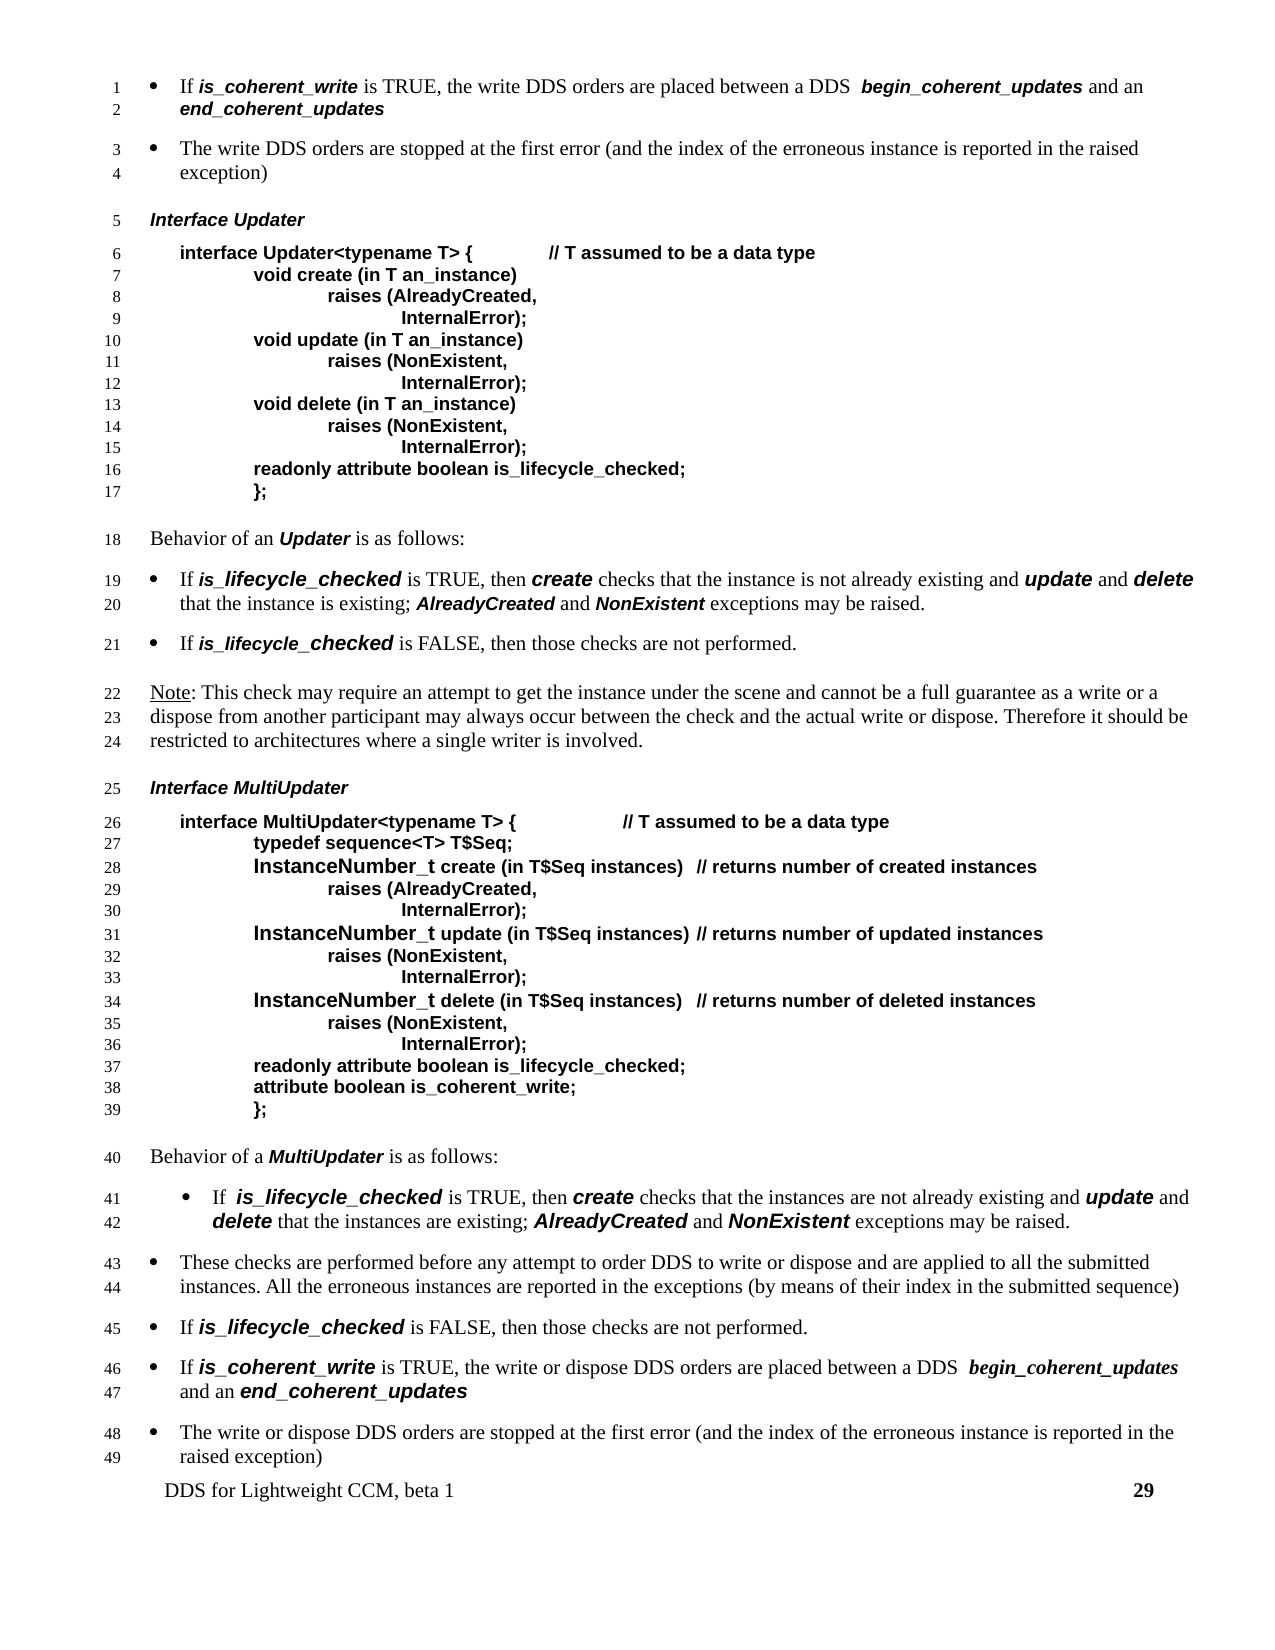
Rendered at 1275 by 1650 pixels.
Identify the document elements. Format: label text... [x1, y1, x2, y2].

text typedef sequence<T> T$Seq; [179, 832, 1200, 853]
text InternalError); [179, 966, 1200, 988]
text raises (NonExistent, [179, 350, 1200, 372]
text void delete (in T an_instance) [179, 393, 1200, 415]
text readonly attribute boolean is_lifecycle_checked; [179, 1055, 1200, 1076]
text raises (NonExistent, [179, 415, 1200, 436]
list If is_coherent_write is TRUE, the write or dispose DDS orders are placed between a DDS begin_coherent_updates and an end_coherent_updates [150, 1355, 1200, 1403]
text raises (AlreadyCreated, [179, 877, 1200, 899]
text attribute boolean is_coherent_write; [179, 1076, 1200, 1098]
text InternalError); [179, 899, 1200, 921]
text raises (AlreadyCreated, [179, 285, 1200, 307]
text }; [179, 479, 1200, 501]
list If is_lifecycle_checked is TRUE, then create checks that the instance is not already existing and update and delete that the instance is existing; AlreadyCreated and NonExistent exceptions may be raised. [150, 566, 1200, 614]
text InstanceNumber_t create (in T$Seq instances) // returns number of created instances [179, 853, 1200, 877]
text Note: This check may require an attempt to get the instance under the scene and cannot be a full guarantee as a write or a dispose from another participant may always occur between the check and the actual write or dispose. Therefore it should be restricted to architectures where a single writer is involved. [150, 680, 1200, 752]
text interface MultiUpdater<typename T> { // T assumed to be a data type [179, 810, 1200, 832]
text InternalError); [179, 1033, 1200, 1055]
list If is_lifecycle_checked is FALSE, then those checks are not performed. [150, 1314, 1200, 1339]
text InternalError); [179, 372, 1200, 393]
list If is_lifecycle_checked is TRUE, then create checks that the instances are not already existing and update and delete that the instances are existing; AlreadyCreated and NonExistent exceptions may be raised. [182, 1185, 1200, 1233]
text InstanceNumber_t delete (in T$Seq instances) // returns number of deleted instances [179, 988, 1200, 1012]
subtitle Interface MultiUpdater [150, 777, 1200, 799]
list The write DDS orders are stopped at the first error (and the index of the erroneous instance is reported in the raised exception) [150, 136, 1200, 184]
list If is_lifecycle_checked is FALSE, then those checks are not performed. [150, 631, 1200, 655]
text InternalError); [179, 307, 1200, 328]
text raises (NonExistent, [179, 944, 1200, 966]
text readonly attribute boolean is_lifecycle_checked; [179, 458, 1200, 479]
text InternalError); [179, 436, 1200, 458]
text interface Updater<typename T> { // T assumed to be a data type [179, 242, 1200, 264]
subtitle Interface Updater [150, 209, 1200, 230]
text raises (NonExistent, [179, 1012, 1200, 1033]
text InstanceNumber_t update (in T$Seq instances) // returns number of updated instances [179, 921, 1200, 944]
text }; [179, 1098, 1200, 1119]
list The write or dispose DDS orders are stopped at the first error (and the index of the erroneous instance is reported in the raised exception) [150, 1420, 1200, 1468]
list These checks are performed before any attempt to order DDS to write or dispose and are applied to all the submitted instances. All the erroneous instances are reported in the exceptions (by means of their index in the submitted sequence) [150, 1250, 1200, 1298]
text void create (in T an_instance) [179, 264, 1200, 285]
text Behavior of an Updater is as follows: [150, 526, 1200, 550]
text void update (in T an_instance) [179, 328, 1200, 350]
list If is_coherent_write is TRUE, the write DDS orders are placed between a DDS begin_coherent_updates and an end_coherent_updates [150, 74, 1200, 119]
text Behavior of a MultiUpdater is as follows: [150, 1144, 1200, 1168]
